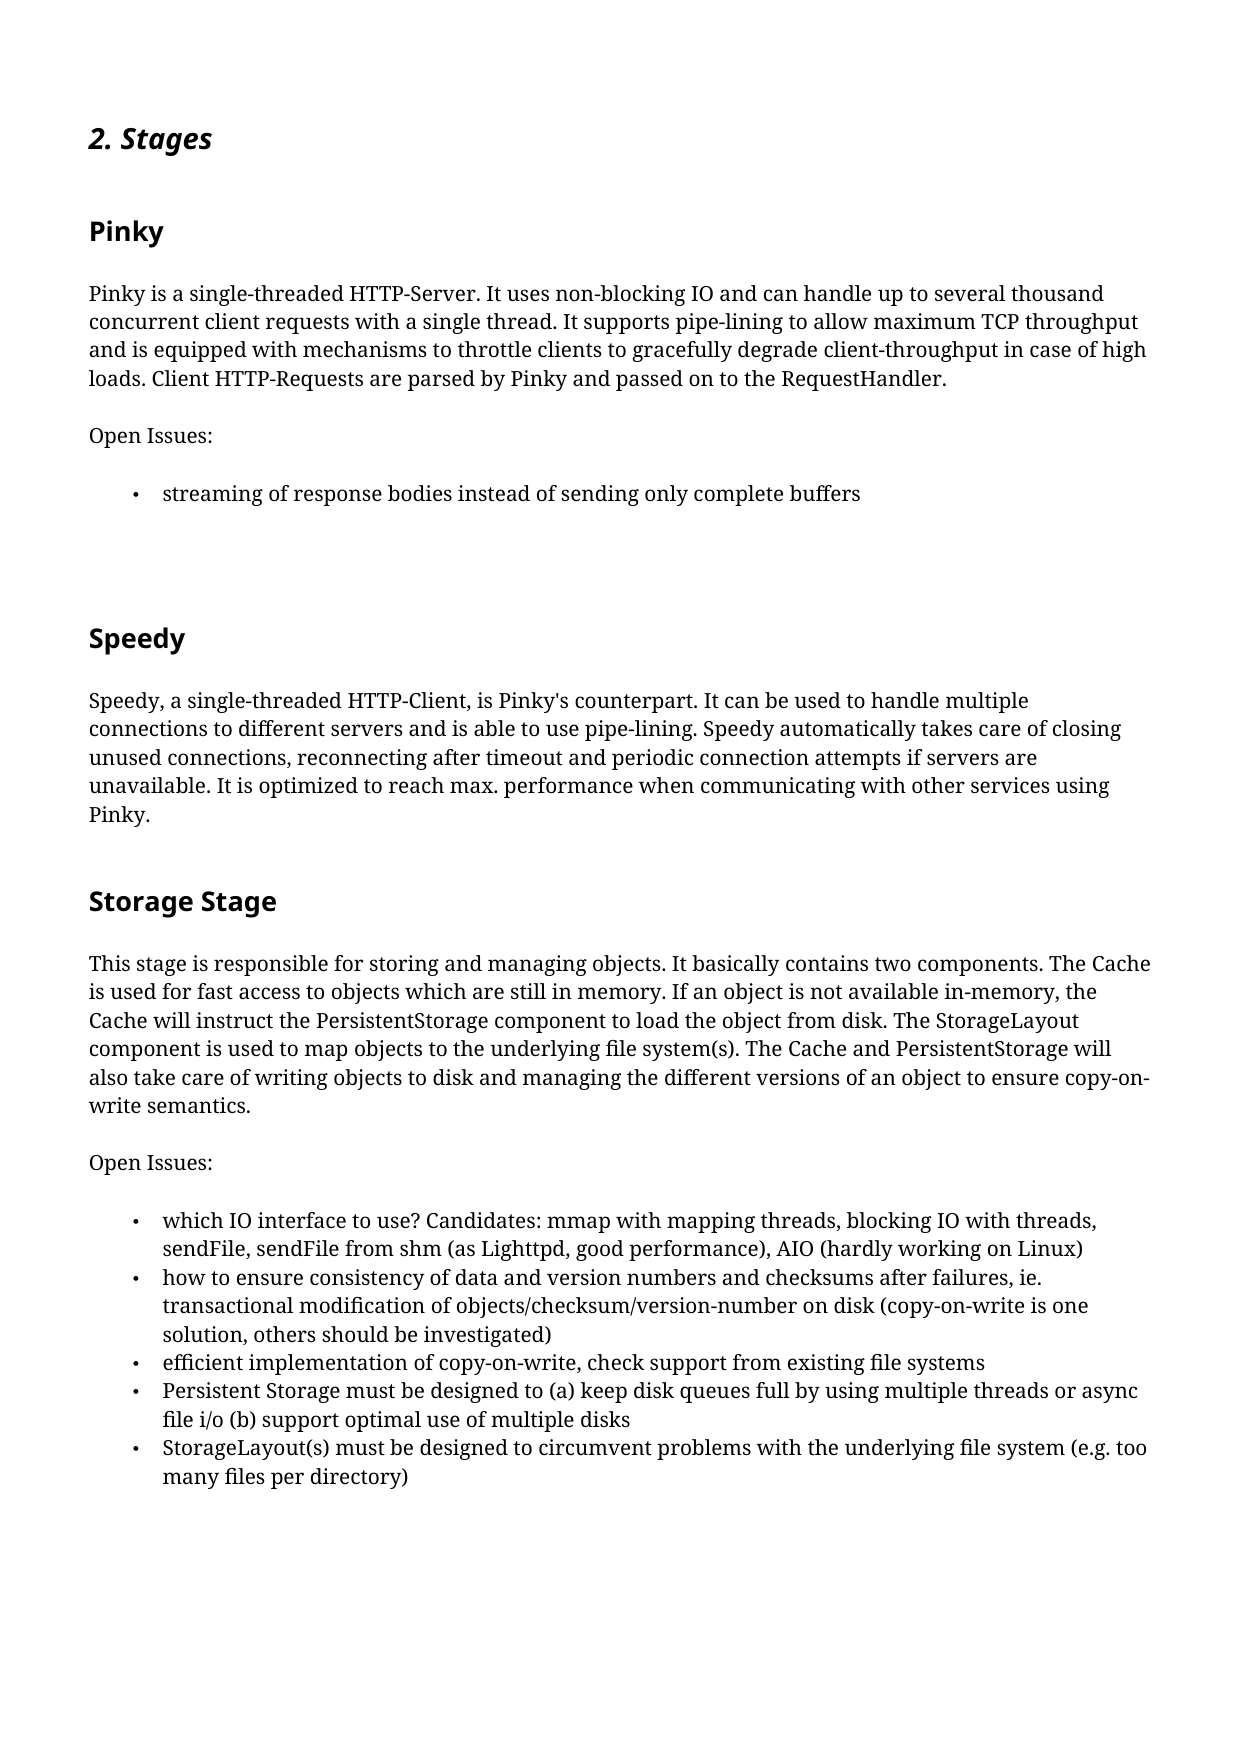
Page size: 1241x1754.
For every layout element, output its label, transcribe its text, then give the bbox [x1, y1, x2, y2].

subtitle 2. Stages [88, 118, 1152, 158]
subtitle Pinky [88, 212, 1152, 249]
list streaming of response bodies instead of sending only complete buffers [133, 479, 1152, 507]
list how to ensure consistency of data and version numbers and checksums after failures, ie. transactional modification of objects/checksum/version-number on disk (copy-on-write is one solution, others should be investigated) [133, 1263, 1152, 1348]
list Persistent Storage must be designed to (a) keep disk queues full by using multiple threads or async file i/o (b) support optimal use of multiple disks [133, 1377, 1152, 1433]
list efficient implementation of copy-on-write, check support from existing file systems [133, 1348, 1152, 1377]
subtitle Storage Stage [88, 883, 1152, 919]
text This stage is responsible for storing and managing objects. It basically contains two components. The Cache is used for fast access to objects which are still in memory. If an object is not available in-memory, the Cache will instruct the PersistentStorage component to load the object from disk. The StorageLayout component is used to map objects to the underlying file system(s). The Cache and PersistentStorage will also take care of writing objects to disk and managing the different versions of an object to ensure copy-on-write semantics. Open Issues: [88, 949, 1152, 1176]
list which IO interface to use? Candidates: mmap with mapping threads, blocking IO with threads, sendFile, sendFile from shm (as Lighttpd, good performance), AIO (hardly working on Linux) [133, 1206, 1152, 1263]
text Speedy, a single-threaded HTTP-Client, is Pinky's counterpart. It can be used to handle multiple connections to different servers and is able to use pipe-lining. Speedy automatically takes care of closing unused connections, reconnecting after timeout and periodic connection attempts if servers are unavailable. It is optimized to reach max. performance when communicating with other services using Pinky. [88, 686, 1152, 828]
subtitle Speedy [88, 619, 1152, 656]
list StorageLayout(s) must be designed to circumvent problems with the underlying file system (e.g. too many files per directory) [133, 1433, 1152, 1490]
text Pinky is a single-threaded HTTP-Server. It uses non-blocking IO and can handle up to several thousand concurrent client requests with a single thread. It supports pipe-lining to allow maximum TCP throughput and is equipped with mechanisms to throttle clients to gracefully degrade client-throughput in case of high loads. Client HTTP-Requests are parsed by Pinky and passed on to the RequestHandler. Open Issues: [88, 279, 1152, 449]
